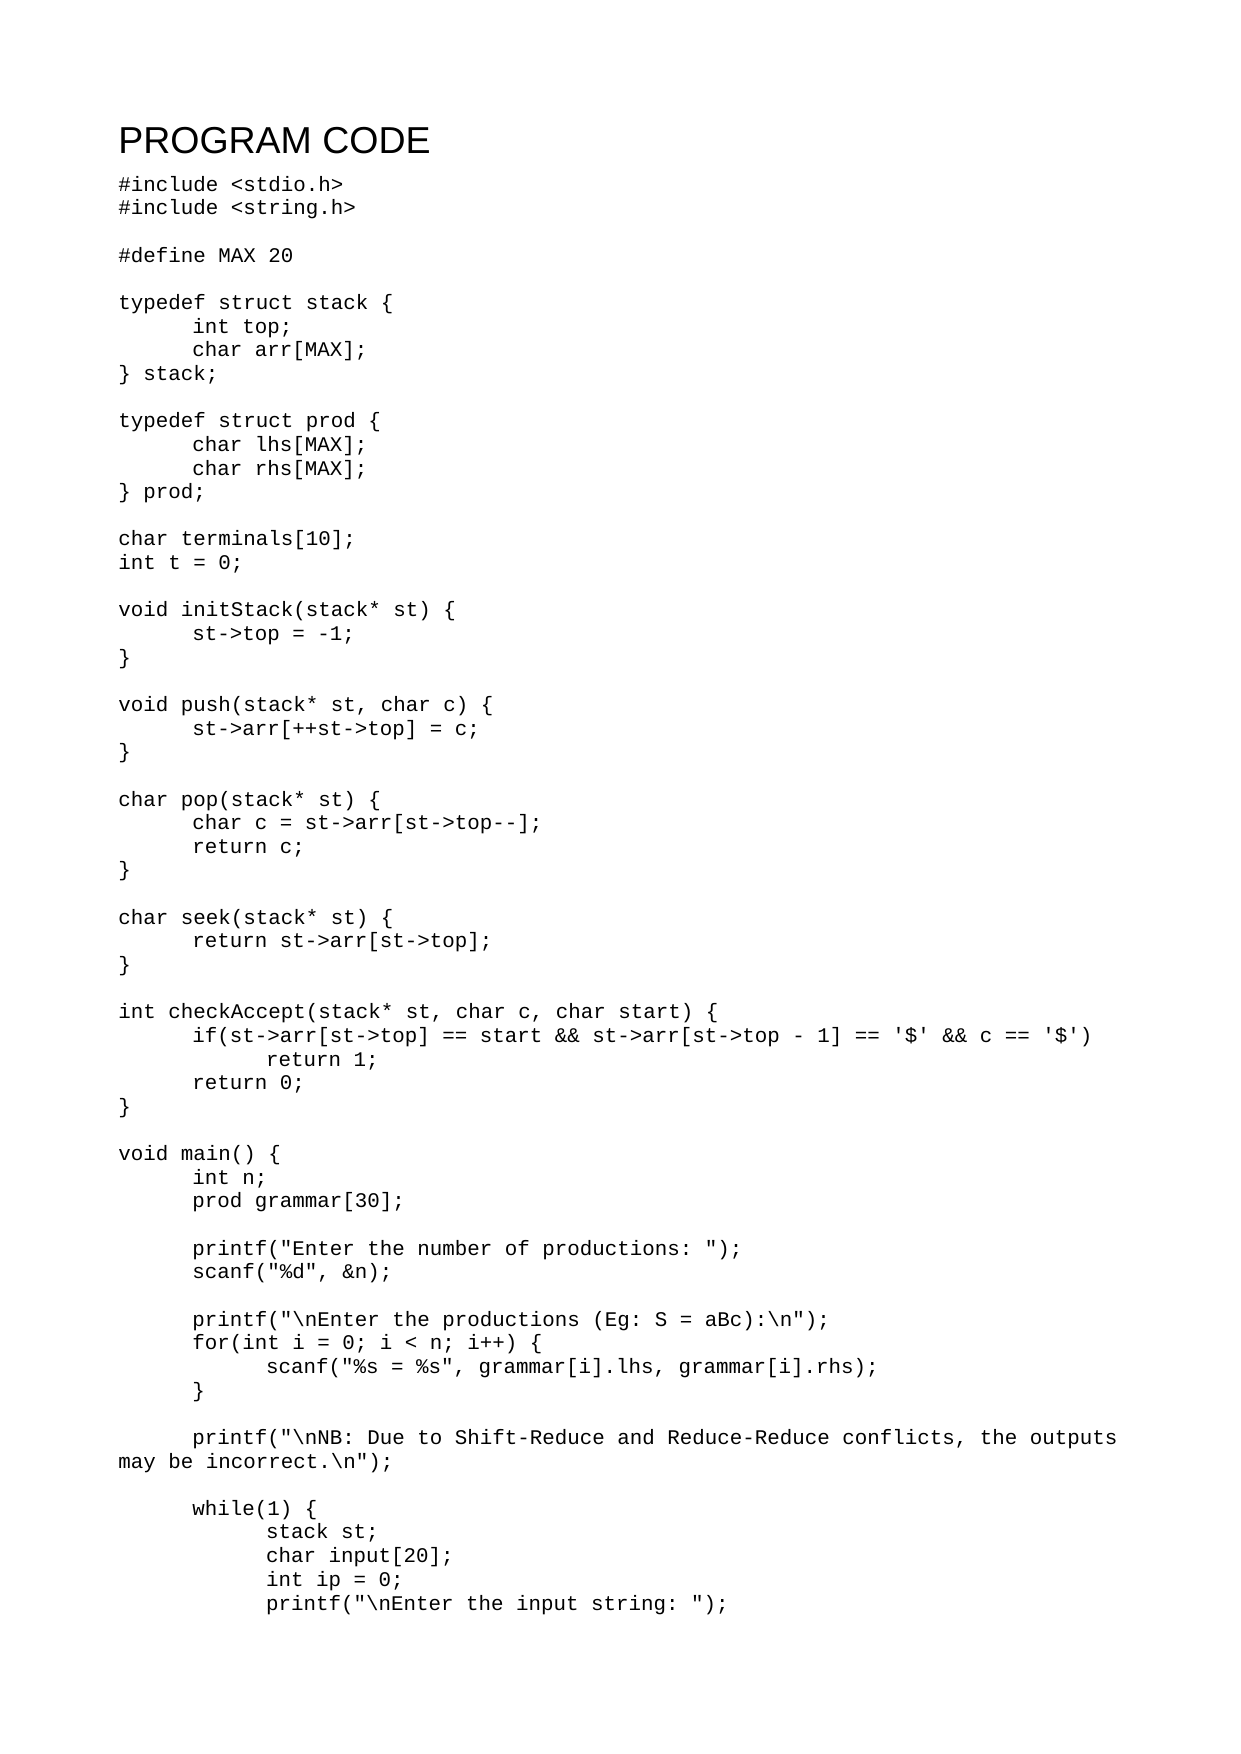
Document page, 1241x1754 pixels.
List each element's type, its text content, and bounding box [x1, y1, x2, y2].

text int ip = 0; [118, 1569, 1122, 1592]
text char arr[MAX]; [118, 339, 1122, 363]
text } [118, 1380, 1122, 1403]
text scanf("%d", &n); [118, 1261, 1122, 1285]
text stack st; [118, 1522, 1122, 1545]
text char input[20]; [118, 1545, 1122, 1569]
text int top; [118, 316, 1122, 339]
text void push(stack* st, char c) { [118, 694, 1122, 718]
text typedef struct stack { [118, 292, 1122, 316]
text char seek(stack* st) { [118, 907, 1122, 930]
text #include <stdio.h> [118, 174, 1122, 197]
text char c = st->arr[st->top--]; [118, 812, 1122, 836]
text char rhs[MAX]; [118, 457, 1122, 481]
text printf("\nEnter the input string: "); [118, 1592, 1122, 1616]
text } [118, 954, 1122, 978]
text for(int i = 0; i < n; i++) { [118, 1332, 1122, 1356]
text return 1; [118, 1049, 1122, 1072]
text } stack; [118, 363, 1122, 387]
text if(st->arr[st->top] == start && st->arr[st->top - 1] == '$' && c == '$') [118, 1025, 1122, 1049]
text return c; [118, 836, 1122, 859]
text void initStack(stack* st) { [118, 599, 1122, 623]
text int checkAccept(stack* st, char c, char start) { [118, 1001, 1122, 1025]
text printf("\nNB: Due to Shift-Reduce and Reduce-Reduce conflicts, the outputs may be incorrect.\n"); [118, 1427, 1122, 1474]
text char terminals[10]; [118, 528, 1122, 552]
text st->top = -1; [118, 623, 1122, 647]
text return 0; [118, 1072, 1122, 1096]
text #define MAX 20 [118, 245, 1122, 268]
text int n; [118, 1167, 1122, 1191]
text } prod; [118, 481, 1122, 505]
text void main() { [118, 1143, 1122, 1167]
text printf("\nEnter the productions (Eg: S = aBc):\n"); [118, 1309, 1122, 1332]
text char pop(stack* st) { [118, 788, 1122, 812]
text } [118, 859, 1122, 883]
text } [118, 647, 1122, 670]
subtitle PROGRAM CODE [118, 118, 1122, 161]
text printf("Enter the number of productions: "); [118, 1238, 1122, 1261]
text typedef struct prod { [118, 410, 1122, 434]
text prod grammar[30]; [118, 1191, 1122, 1214]
text #include <string.h> [118, 197, 1122, 221]
text char lhs[MAX]; [118, 434, 1122, 457]
text st->arr[++st->top] = c; [118, 718, 1122, 741]
text return st->arr[st->top]; [118, 930, 1122, 954]
text } [118, 741, 1122, 765]
text while(1) { [118, 1498, 1122, 1522]
text scanf("%s = %s", grammar[i].lhs, grammar[i].rhs); [118, 1356, 1122, 1380]
text int t = 0; [118, 552, 1122, 576]
text } [118, 1096, 1122, 1119]
